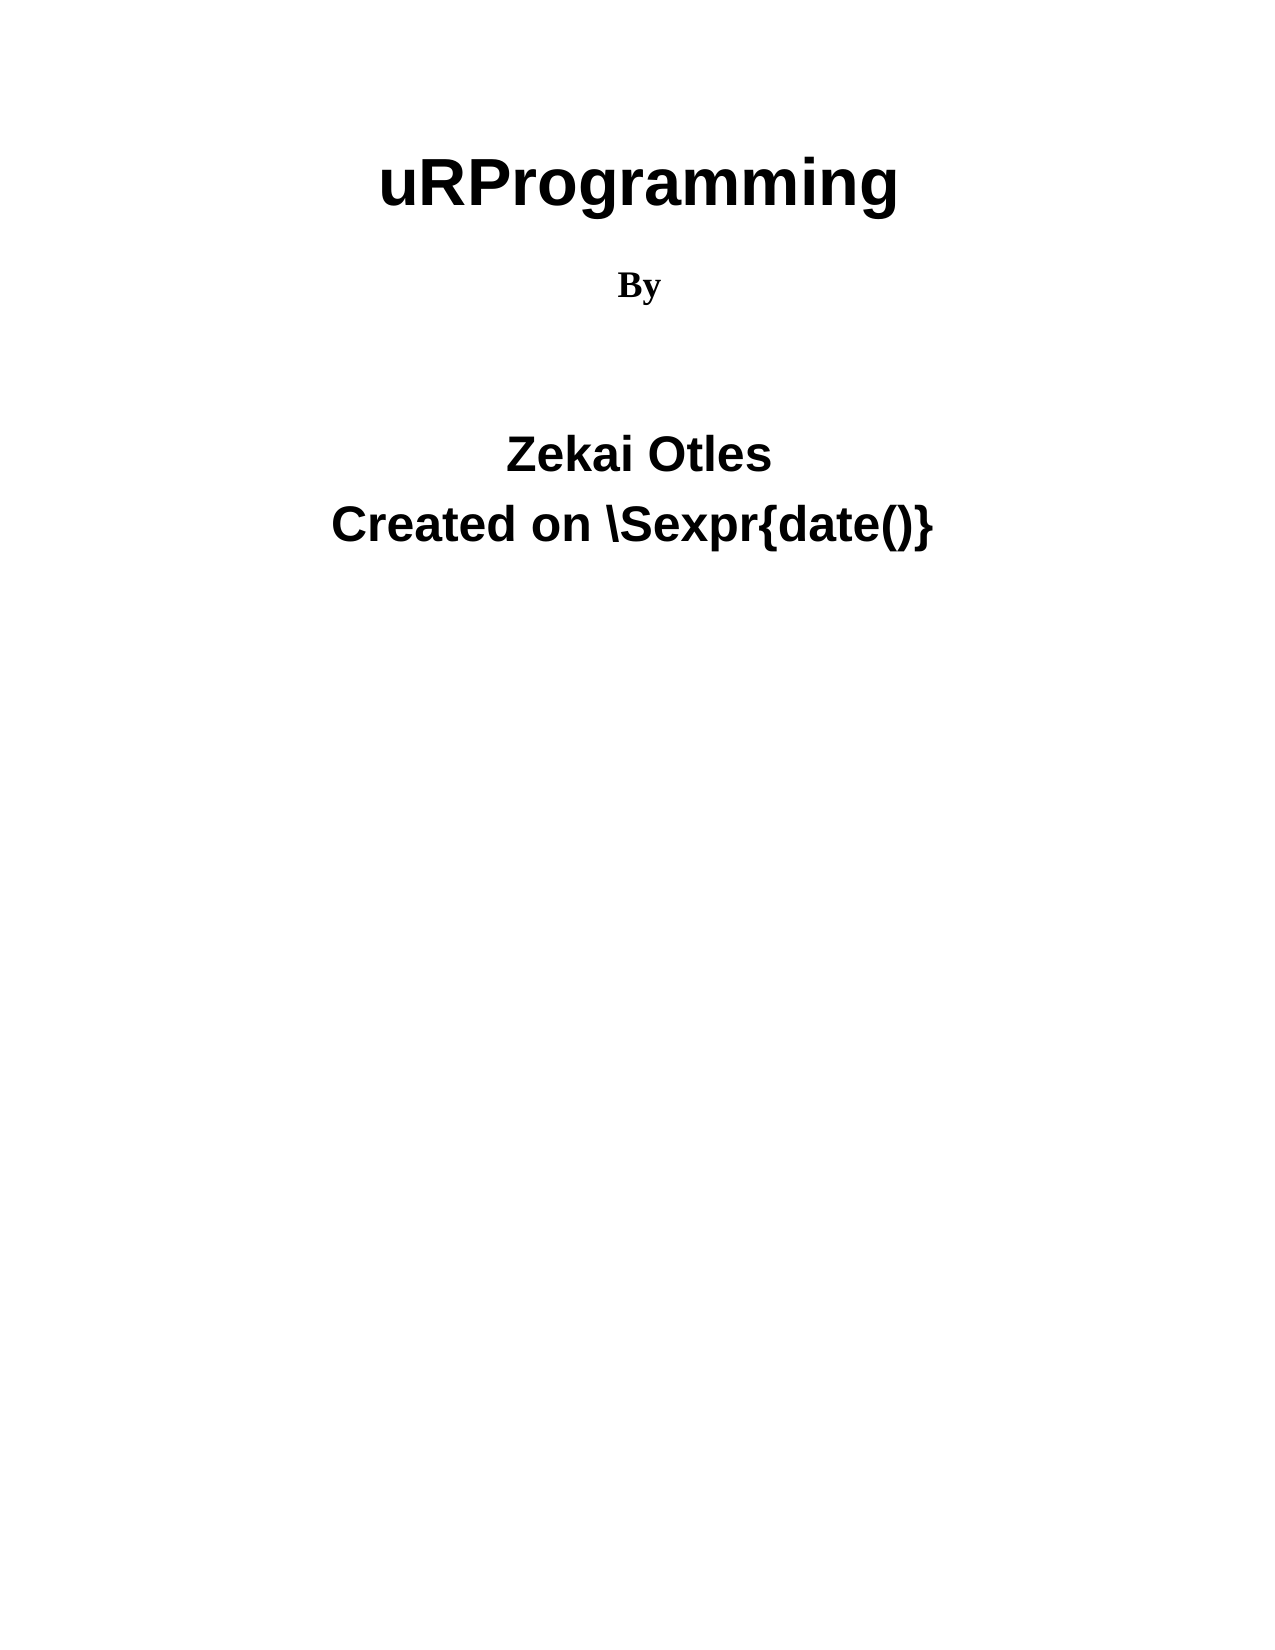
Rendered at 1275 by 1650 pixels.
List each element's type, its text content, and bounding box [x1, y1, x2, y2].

title Zekai Otles [196, 424, 1083, 482]
title uRProgramming By [196, 143, 1083, 306]
text Created on \Sexpr{date()} [121, 494, 1158, 552]
